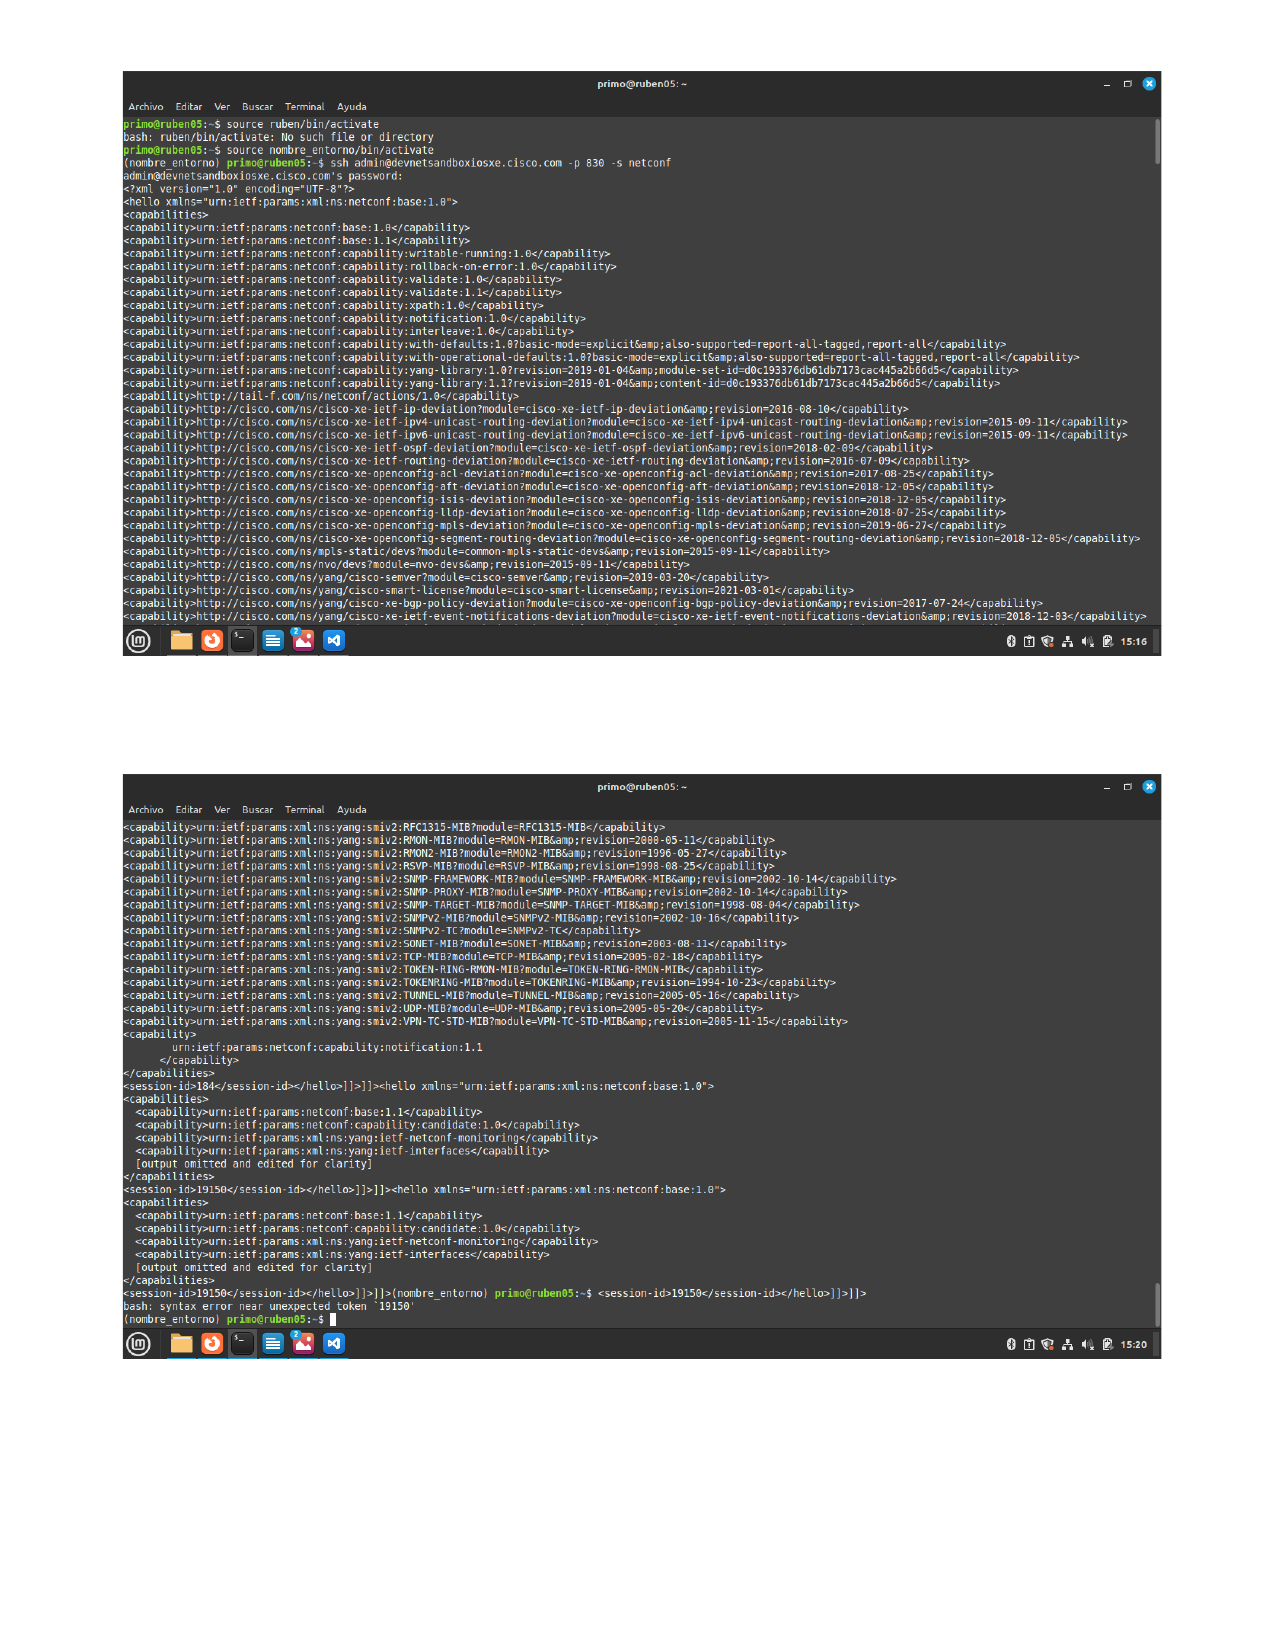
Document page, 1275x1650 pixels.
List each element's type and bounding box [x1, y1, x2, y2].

picture [122, 71, 1162, 656]
picture [122, 774, 1162, 1359]
